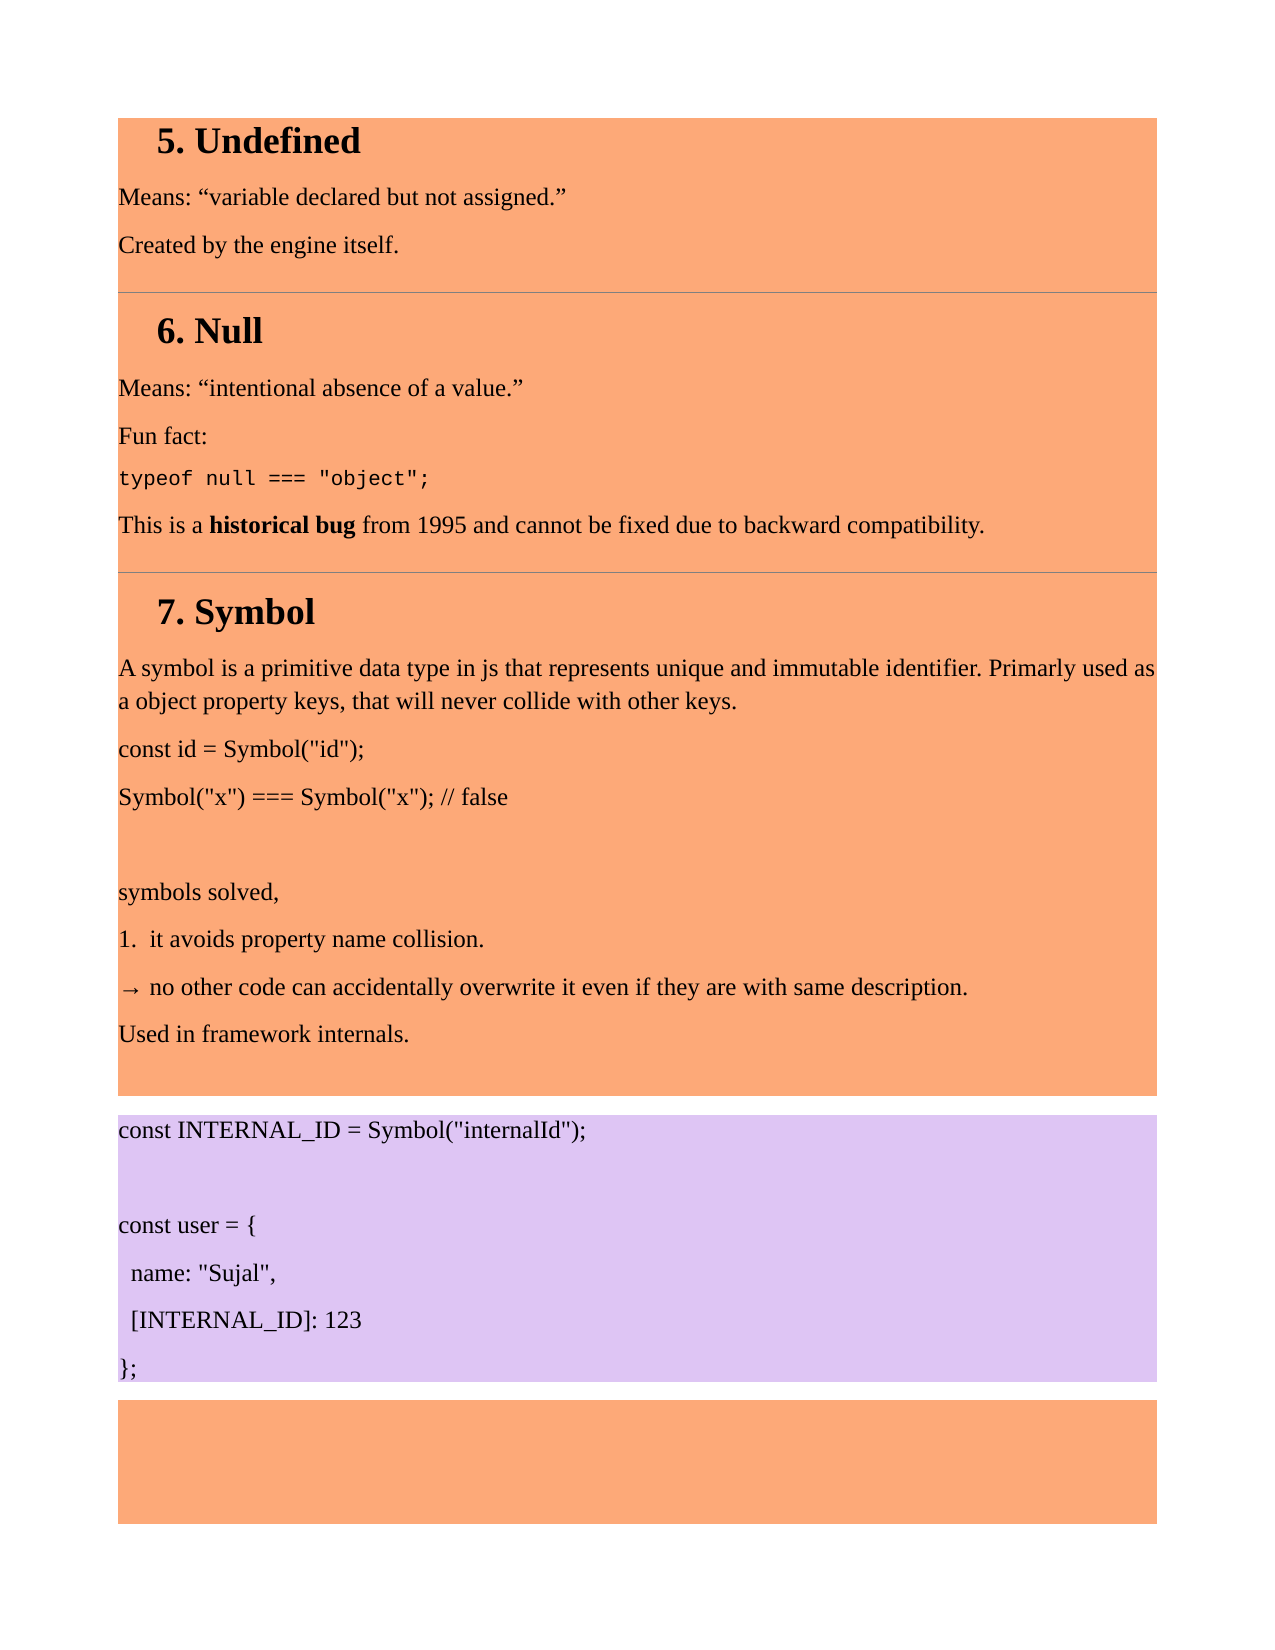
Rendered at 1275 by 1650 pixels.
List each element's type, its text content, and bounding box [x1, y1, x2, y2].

text A symbol is a primitive data type in js that represents unique and immutable identifier. Primarly used as a object property keys, that will never collide with other keys. [118, 653, 1157, 715]
text typeof null === "object"; [118, 468, 1157, 492]
text const INTERNAL_ID = Symbol("internalId"); [118, 1115, 1157, 1143]
text [INTERNAL_ID]: 123 [118, 1305, 1157, 1334]
subtitle 🔥 7. Symbol [118, 589, 1157, 632]
text Fun fact: [118, 421, 1157, 449]
text This is a historical bug from 1995 and cannot be fixed due to backward compatibility. [118, 510, 1157, 539]
text Means: “intentional absence of a value.” [118, 373, 1157, 402]
subtitle 🔥 5. Undefined [118, 118, 1157, 161]
text name: "Sujal", [118, 1258, 1157, 1286]
text 1. it avoids property name collision. [118, 924, 1157, 953]
text Symbol("x") === Symbol("x"); // false [118, 782, 1157, 810]
subtitle 🔥 6. Null [118, 309, 1157, 352]
text }; [118, 1353, 1157, 1382]
text symbols solved, [118, 877, 1157, 906]
text Created by the engine itself. [118, 230, 1157, 259]
text const user = { [118, 1210, 1157, 1239]
text Means: “variable declared but not assigned.” [118, 182, 1157, 211]
text Used in framework internals. [118, 1019, 1157, 1048]
text const id = Symbol("id"); [118, 734, 1157, 763]
text → no other code can accidentally overwrite it even if they are with same description. [118, 972, 1157, 1001]
